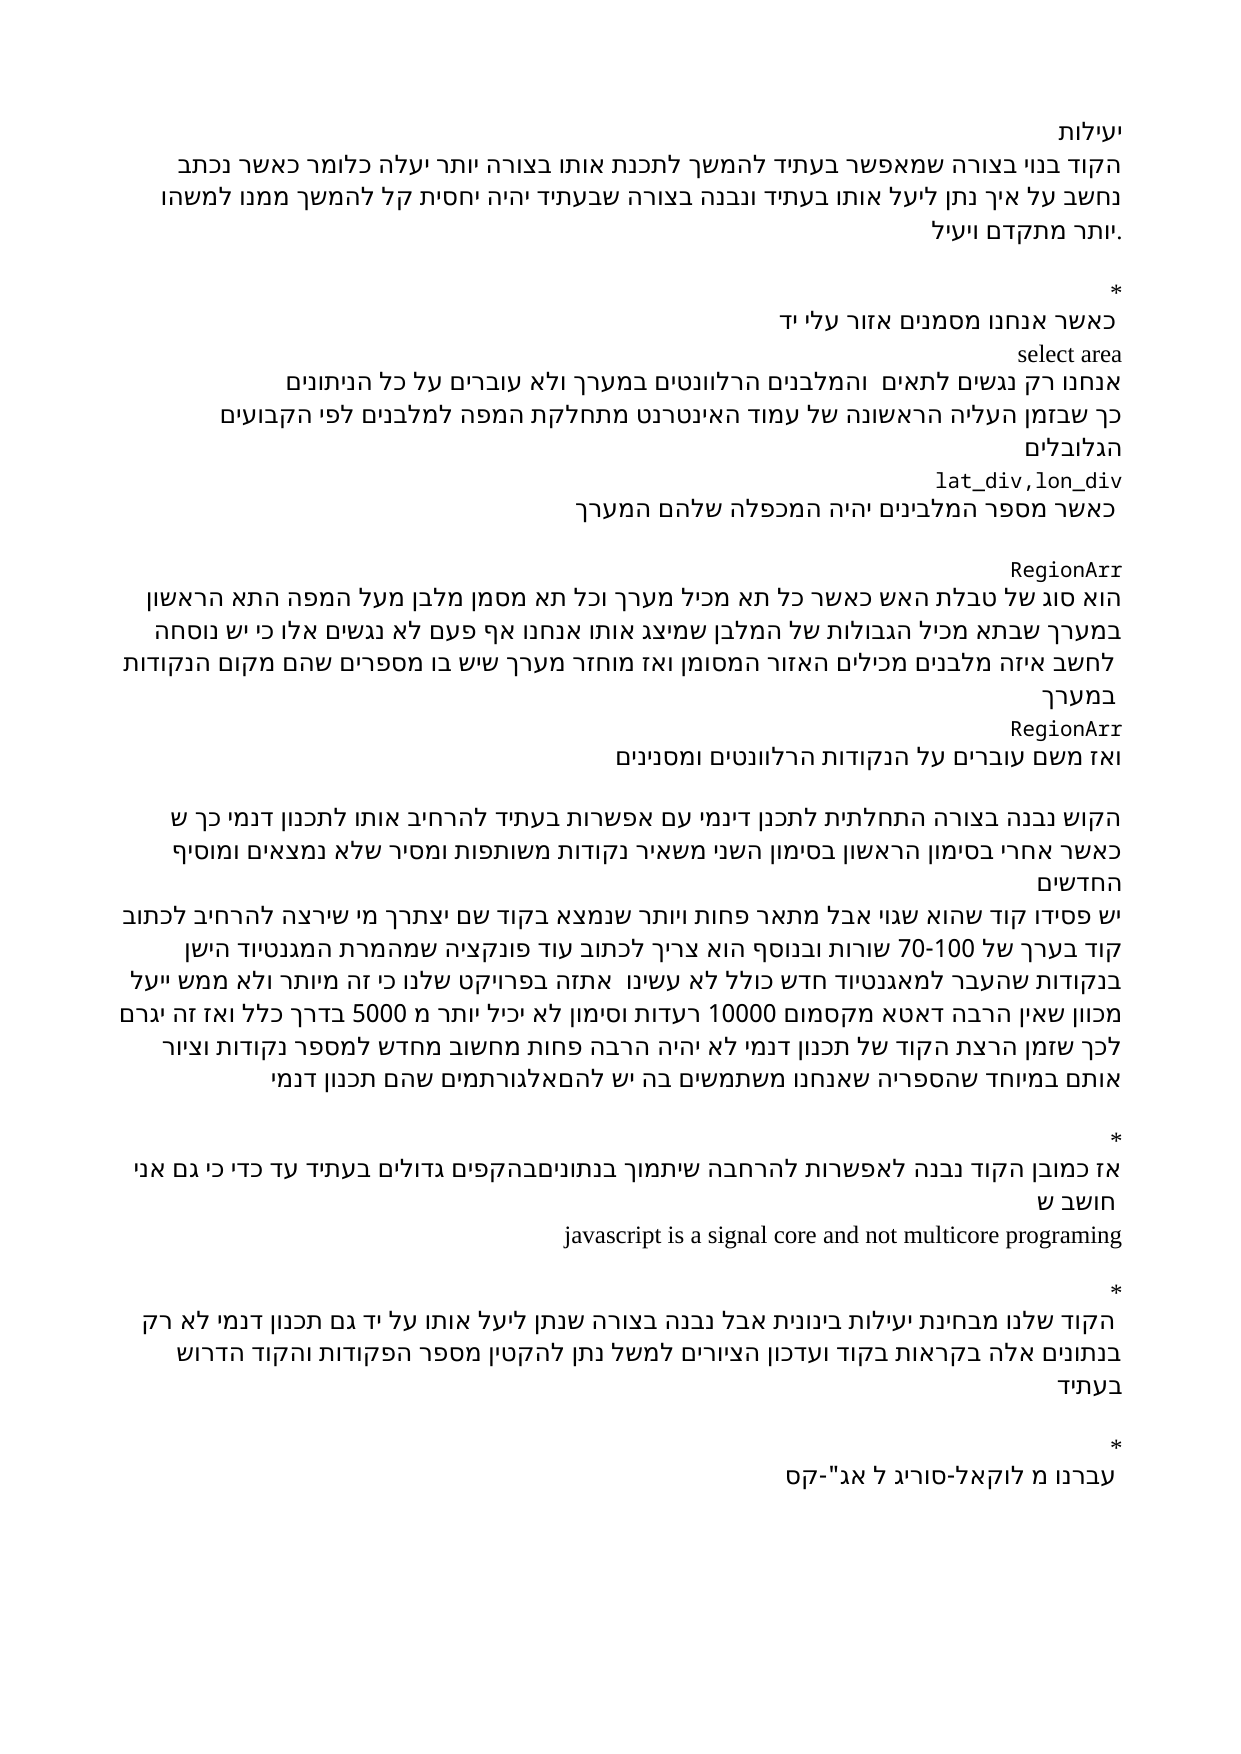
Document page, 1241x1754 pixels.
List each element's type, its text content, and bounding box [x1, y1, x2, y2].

text הוא סוג של טבלת האש כאשר כל תא מכיל מערך וכל תא מסמן מלבן מעל המפה התא הראשון במערך שבתא מכיל הגבולות של המלבן שמיצג אותו אנחנו אף פעם לא נגשים אלו כי יש נוסחה לחשב איזה מלבנים מכילים האזור המסומן ואז מוחזר מערך שיש בו מספרים שהם מקום הנקודות [118, 584, 1122, 682]
text RegionArr [118, 556, 1122, 584]
text כך שבזמן העליה הראשונה של עמוד האינטרנט מתחלקת המפה למלבנים לפי הקבועים הגלובלים [118, 401, 1122, 466]
text הקוד בנוי בצורה שמאפשר בעתיד להמשך לתכנת אותו בצורה יותר יעלה כלומר כאשר נכתב נחשב על איך נתן ליעל אותו בעתיד ונבנה בצורה שבעתיד יהיה יחסית קל להמשך ממנו למשהו יותר מתקדם ויעיל. [118, 151, 1122, 249]
text אז כמובן הקוד נבנה לאפשרות להרחבה שיתמוך בנתוניםבהקפים גדולים בעתיד עד כדי כי גם אני חושב ש [118, 1155, 1122, 1220]
text select area [118, 339, 1122, 368]
text * [118, 278, 1122, 307]
text * [118, 1126, 1122, 1155]
text יש פסידו קוד שהוא שגוי אבל מתאר פחות ויותר שנמצא בקוד שם יצתרך מי שירצה להרחיב לכתוב קוד בערך של 70-100 שורות ובנוסף הוא צריך לכתוב עוד פונקציה שמהמרת המגנטיוד הישן בנקודות שהעבר למאגנטיוד חדש כולל לא עשינו אתזה בפרויקט שלנו כי זה מיותר ולא ממש ייעל מכוון שאין הרבה דאטא מקסמום 10000 רעדות וסימון לא יכיל יותר מ 5000 בדרך כלל ואז זה יגרם לכך שזמן הרצת הקוד של תכנון דנמי לא יהיה הרבה פחות מחשוב מחדש למספר נקודות וציור אותם במיוחד שהספריה שאנחנו משתמשים בה יש להםאלגורתמים שהם תכנון דנמי [118, 902, 1122, 1098]
text * [118, 1433, 1122, 1462]
text javascript is a signal core and not multicore programing [118, 1220, 1122, 1249]
text lat_div,lon_div [118, 466, 1122, 494]
text הקוד שלנו מבחינת יעילות בינונית אבל נבנה בצורה שנתן ליעל אותו על יד גם תכנון דנמי לא רק [118, 1307, 1122, 1339]
text RegionArr [118, 714, 1122, 743]
text אנחנו רק נגשים לתאים והמלבנים הרלוונטים במערך ולא עוברים על כל הניתונים [118, 368, 1122, 401]
text במערך [118, 682, 1122, 714]
text כאשר אנחנו מסמנים אזור עלי יד [118, 307, 1122, 339]
text * [118, 1278, 1122, 1307]
text הקוש נבנה בצורה התחלתית לתכנן דינמי עם אפשרות בעתיד להרחיב אותו לתכנון דנמי כך ש כאשר אחרי בסימון הראשון בסימון השני משאיר נקודות משותפות ומסיר שלא נמצאים ומוסיף החדשים [118, 804, 1122, 902]
text ואז משם עוברים על הנקודות הרלוונטים ומסנינים [118, 743, 1122, 776]
text כאשר מספר המלבינים יהיה המכפלה שלהם המערך [118, 494, 1122, 527]
text יעילות [118, 118, 1122, 151]
text בנתונים אלה בקראות בקוד ועדכון הציורים למשל נתן להקטין מספר הפקודות והקוד הדרוש בעתיד [118, 1339, 1122, 1404]
text עברנו מ לוקאל-סוריג ל אג"-קס [118, 1462, 1122, 1494]
